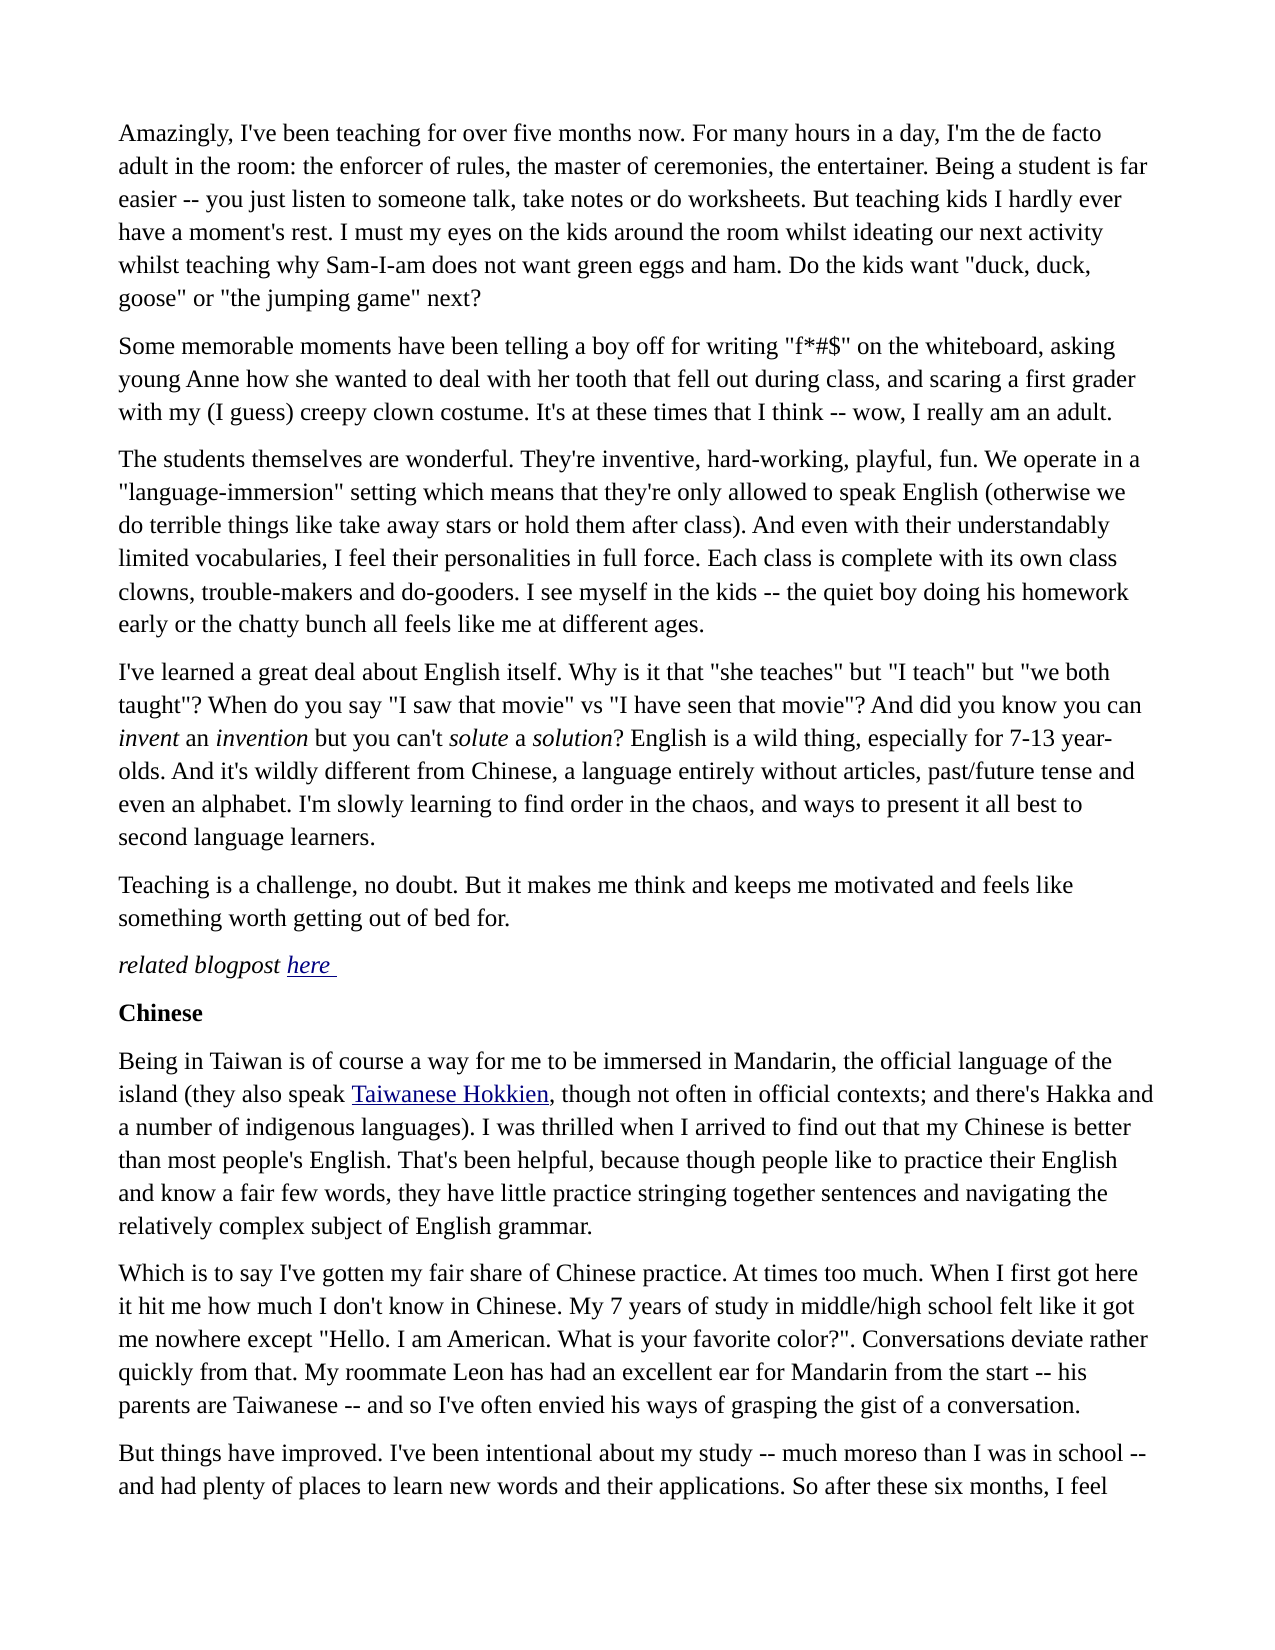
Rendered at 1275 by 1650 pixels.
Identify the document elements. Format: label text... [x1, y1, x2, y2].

text related blogpost here [118, 951, 1157, 979]
text But things have improved. I've been intentional about my study -- much moreso than I was in school -- and had plenty of places to learn new words and their applications. So after these six months, I feel [118, 1438, 1157, 1500]
text Amazingly, I've been teaching for over five months now. For many hours in a day, I'm the de facto adult in the room: the enforcer of rules, the master of ceremonies, the entertainer. Being a student is far easier -- you just listen to someone talk, take notes or do worksheets. But teaching kids I hardly ever have a moment's rest. I must my eyes on the kids around the room whilst ideating our next activity whilst teaching why Sam-I-am does not want green eggs and ham. Do the kids want "duck, duck, goose" or "the jumping game" next? [118, 118, 1157, 312]
text Which is to say I've gotten my fair share of Chinese practice. At times too much. When I first got here it hit me how much I don't know in Chinese. My 7 years of study in middle/high school felt like it got me nowhere except "Hello. I am American. What is your favorite color?". Conversations deviate rather quickly from that. My roommate Leon has had an excellent ear for Mandarin from the start -- his parents are Taiwanese -- and so I've often envied his ways of grasping the gist of a conversation. [118, 1258, 1157, 1419]
text Chinese [118, 998, 1157, 1027]
text Teaching is a challenge, no doubt. But it makes me think and keeps me motivated and feels like something worth getting out of bed for. [118, 870, 1157, 932]
text Some memorable moments have been telling a boy off for writing "f*#$" on the whiteboard, asking young Anne how she wanted to deal with her tooth that fell out during class, and scaring a first grader with my (I guess) creepy clown costume. It's at these times that I think -- wow, I really am an adult. [118, 331, 1157, 426]
text I've learned a great deal about English itself. Why is it that "she teaches" but "I teach" but "we both taught"? When do you say "I saw that movie" vs "I have seen that movie"? And did you know you can invent an invention but you can't solute a solution? English is a wild thing, especially for 7-13 year-olds. And it's wildly different from Chinese, a language entirely without articles, past/future tense and even an alphabet. I'm slowly learning to find order in the chaos, and ways to present it all best to second language learners. [118, 657, 1157, 851]
text Being in Taiwan is of course a way for me to be immersed in Mandarin, the official language of the island (they also speak Taiwanese Hokkien, though not often in official contexts; and there's Hakka and a number of indigenous languages). I was thrilled when I arrived to find out that my Chinese is better than most people's English. That's been helpful, because though people like to practice their English and know a fair few words, they have little practice stringing together sentences and navigating the relatively complex subject of English grammar. [118, 1046, 1157, 1239]
text The students themselves are wonderful. They're inventive, hard-working, playful, fun. We operate in a "language-immersion" setting which means that they're only allowed to speak English (otherwise we do terrible things like take away stars or hold them after class). And even with their understandably limited vocabularies, I feel their personalities in full force. Each class is complete with its own class clowns, trouble-makers and do-gooders. I see myself in the kids -- the quiet boy doing his homework early or the chatty bunch all feels like me at different ages. [118, 444, 1157, 638]
